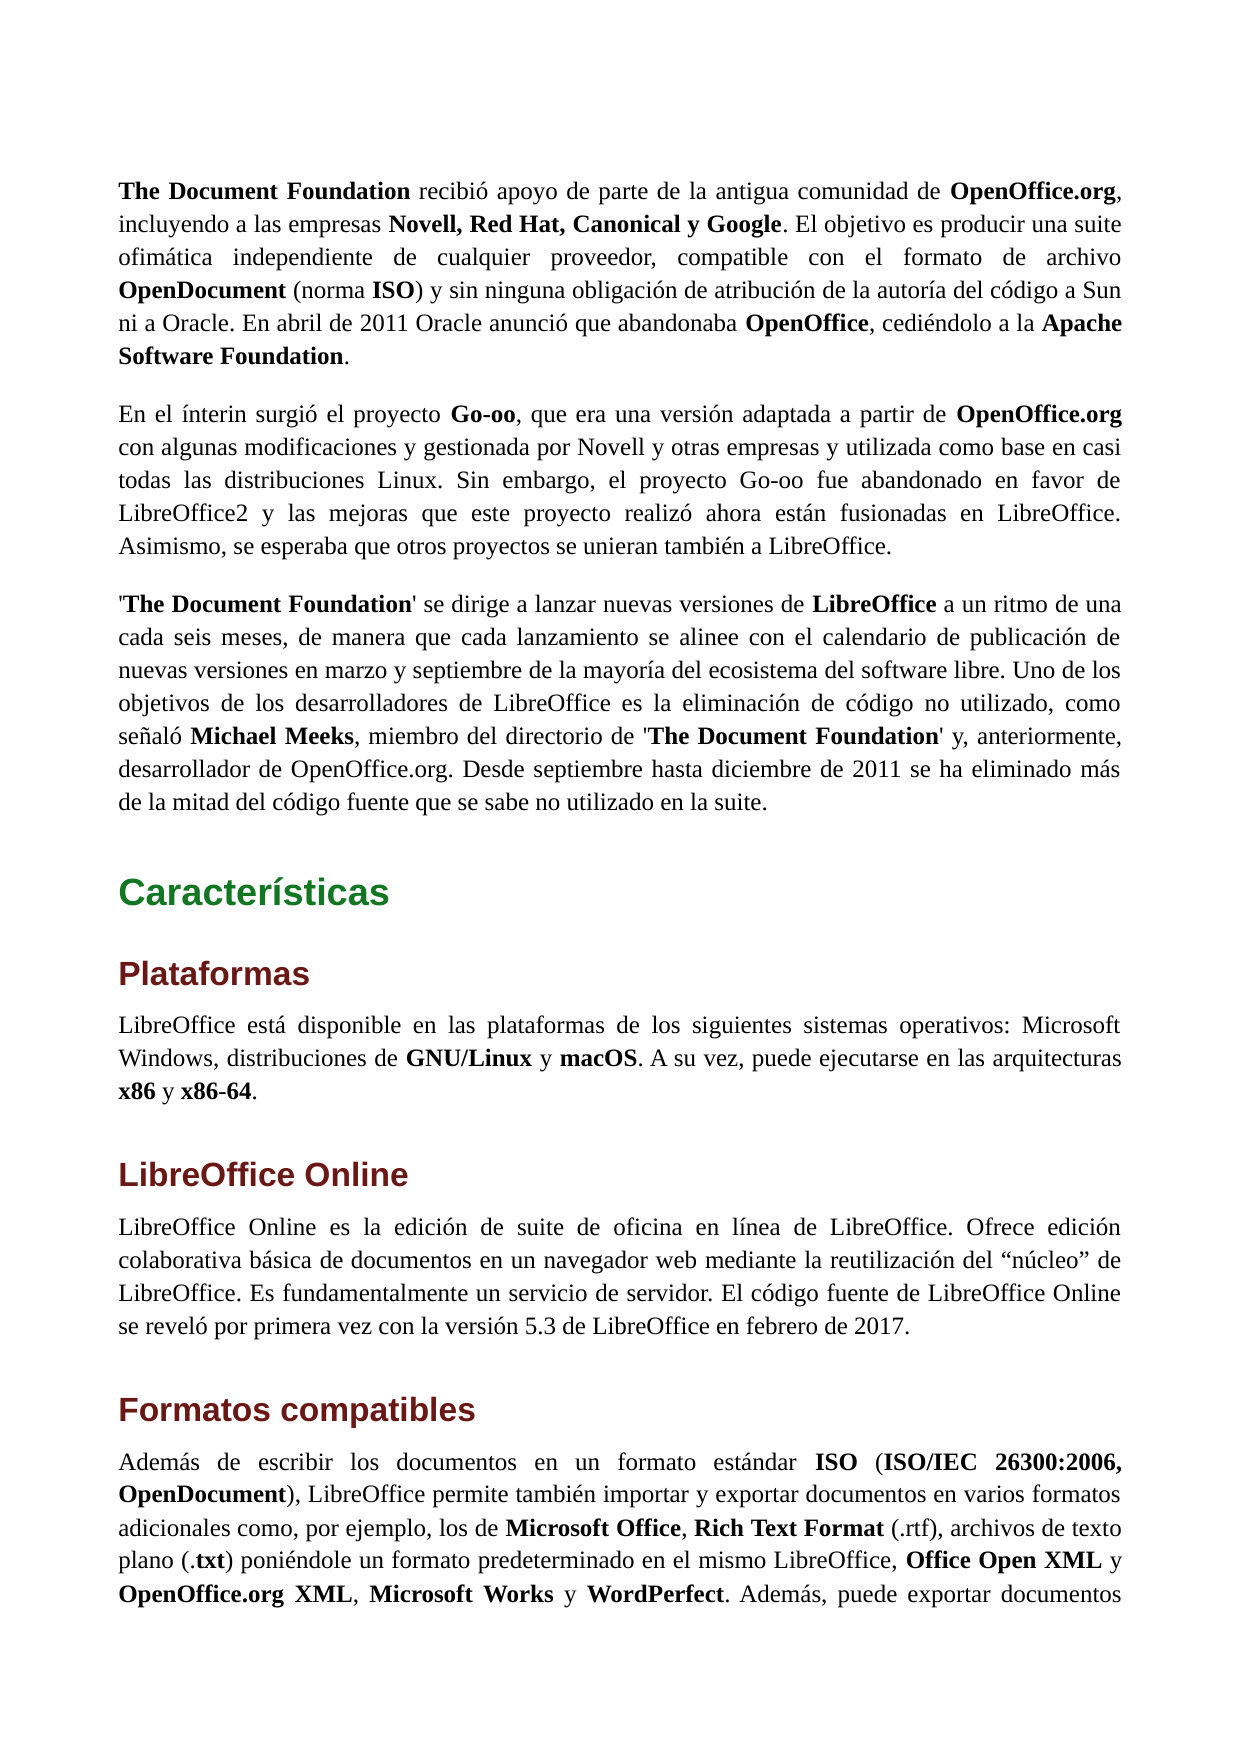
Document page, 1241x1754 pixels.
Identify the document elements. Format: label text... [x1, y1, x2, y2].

text LibreOffice está disponible en las plataformas de los siguientes sistemas operativos: Microsoft Windows, distribuciones de GNU/Linux y macOS. A su vez, puede ejecutarse en las arquitecturas x86 y x86-64. [118, 1010, 1122, 1105]
subtitle Plataformas [118, 953, 1122, 992]
text 'The Document Foundation' se dirige a lanzar nuevas versiones de LibreOffice a un ritmo de una cada seis meses, de manera que cada lanzamiento se alinee con el calendario de publicación de nuevas versiones en marzo y septiembre de la mayoría del ecosistema del software libre. Uno de los objetivos de los desarrolladores de LibreOffice es la eliminación de código no utilizado, como señaló Michael Meeks, miembro del directorio de 'The Document Foundation' y, anteriormente, desarrollador de OpenOffice.org. Desde septiembre hasta diciembre de 2011 se ha eliminado más de la mitad del código fuente que se sabe no utilizado en la suite. [118, 589, 1122, 816]
text En el ínterin surgió el proyecto Go-oo, que era una versión adaptada a partir de OpenOffice.org con algunas modificaciones y gestionada por Novell y otras empresas y utilizada como base en casi todas las distribuciones Linux. Sin embargo, el proyecto Go-oo fue abandonado en favor de LibreOffice2 y las mejoras que este proyecto realizó ahora están fusionadas en LibreOffice. Asimismo, se esperaba que otros proyectos se unieran también a LibreOffice. [118, 399, 1122, 560]
subtitle LibreOffice Online [118, 1155, 1122, 1194]
text LibreOffice Online es la edición de suite de oficina en línea de LibreOffice. Ofrece edición colaborativa básica de documentos en un navegador web mediante la reutilización del “núcleo” de LibreOffice. Es fundamentalmente un servicio de servidor. El código fuente de LibreOffice Online se reveló por primera vez con la versión 5.3 de LibreOffice en febrero de 2017. [118, 1212, 1122, 1340]
text Además de escribir los documentos en un formato estándar ISO (ISO/IEC 26300:2006, OpenDocument), LibreOffice permite también importar y exportar documentos en varios formatos adicionales como, por ejemplo, los de Microsoft Office, Rich Text Format (.rtf), archivos de texto plano (.txt) poniéndole un formato predeterminado en el mismo LibreOffice, Office Open XML y OpenOffice.org XML, Microsoft Works y WordPerfect. Además, puede exportar documentos [118, 1447, 1122, 1607]
text The Document Foundation recibió apoyo de parte de la antigua comunidad de OpenOffice.org, incluyendo a las empresas Novell, Red Hat, Canonical y Google. El objetivo es producir una suite ofimática independiente de cualquier proveedor, compatible con el formato de archivo OpenDocument (norma ISO) y sin ninguna obligación de atribución de la autoría del código a Sun ni a Oracle. En abril de 2011 Oracle anunció que abandonaba OpenOffice, cediéndolo a la Apache Software Foundation. [118, 176, 1122, 370]
subtitle Características [118, 870, 1122, 914]
subtitle Formatos compatibles [118, 1390, 1122, 1428]
